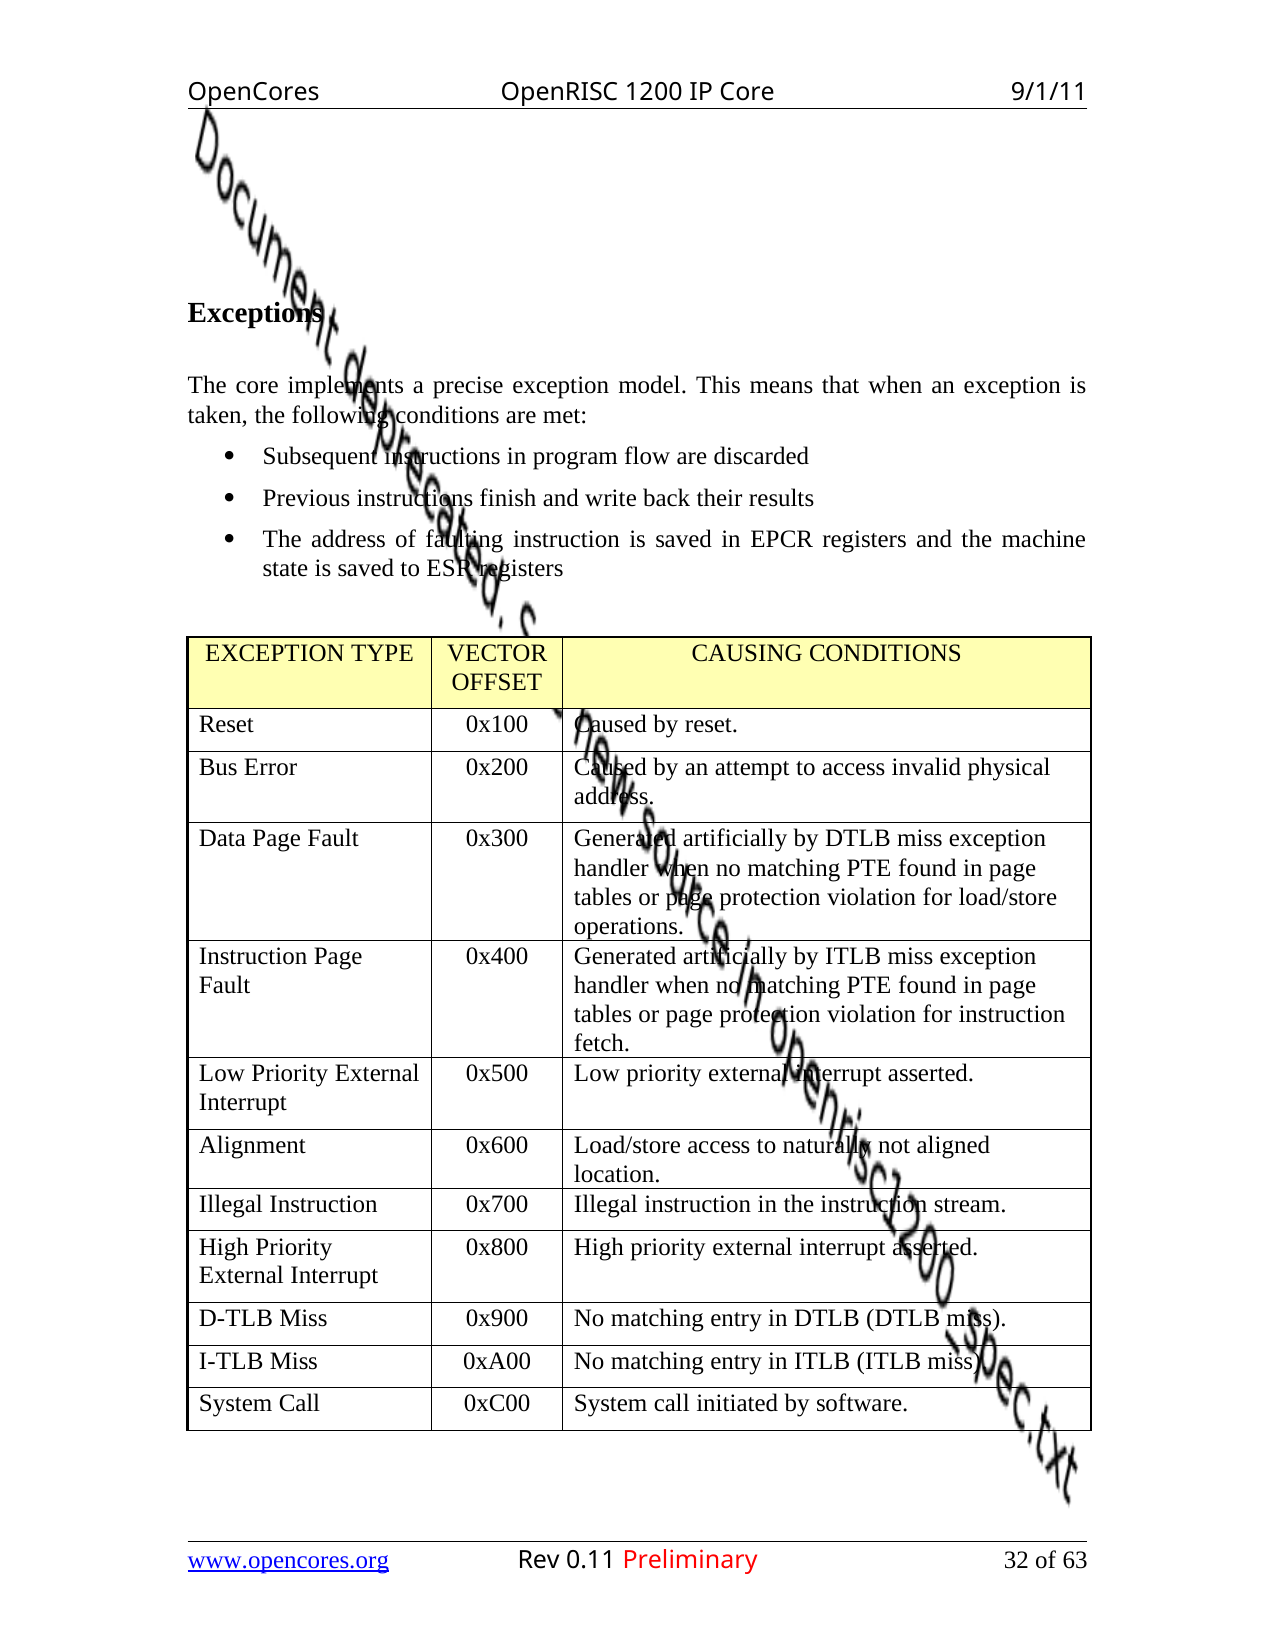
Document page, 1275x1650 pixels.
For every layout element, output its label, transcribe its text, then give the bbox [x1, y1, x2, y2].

table_cell Low Priority External Interrupt [189, 1058, 431, 1128]
table_cell Illegal instruction in the instruction stream. [563, 1189, 1090, 1230]
table_cell Data Page Fault [189, 823, 431, 939]
list The address of faulting instruction is saved in EPCR registers and the machine state is saved to ESR registers [225, 524, 1087, 582]
table_cell Illegal Instruction [189, 1189, 431, 1230]
list Previous instructions finish and write back their results [225, 483, 1087, 512]
table_cell Generated artificially by ITLB miss exception handler when no matching PTE found in page tables or page protection violation for instruction fetch. [563, 941, 1090, 1057]
table_cell D-TLB Miss [189, 1303, 431, 1344]
table_cell Low priority external interrupt asserted. [563, 1058, 1090, 1128]
table_cell Bus Error [189, 752, 431, 822]
picture [264, 1558, 269, 1567]
picture [187, 1431, 1088, 1576]
table_cell 0x200 [432, 752, 562, 822]
subtitle Exceptions [187, 295, 1087, 329]
table_cell 0xA00 [432, 1346, 562, 1387]
table_cell No matching entry in DTLB (DTLB miss). [563, 1303, 1090, 1344]
table_cell 0x100 [432, 709, 562, 751]
table_header causing conditions [563, 638, 1090, 708]
table_cell Caused by an attempt to access invalid physical address. [563, 752, 1090, 822]
table_cell Instruction Page Fault [189, 941, 431, 1057]
table_cell Generated artificially by DTLB miss exception handler when no matching PTE found in page tables or page protection violation for load/store operations. [563, 823, 1090, 939]
table_cell High Priority External Interrupt [189, 1231, 431, 1302]
table_cell Alignment [189, 1130, 431, 1188]
table_cell High priority external interrupt asserted. [563, 1231, 1090, 1302]
table_cell Reset [189, 709, 431, 751]
table_cell 0x400 [432, 941, 562, 1057]
table_cell No matching entry in ITLB (ITLB miss). [563, 1346, 1090, 1387]
table_cell 0x500 [432, 1058, 562, 1128]
table_cell 0x900 [432, 1303, 562, 1344]
table_cell 0x600 [432, 1130, 562, 1188]
table_cell Caused by reset. [563, 709, 1090, 751]
table_cell I-TLB Miss [189, 1346, 431, 1387]
table_cell 0x300 [432, 823, 562, 939]
table_cell System Call [189, 1388, 431, 1430]
table_cell Load/store access to naturally not aligned location. [563, 1130, 1090, 1188]
table_cell System call initiated by software. [563, 1388, 1090, 1430]
text The core implements a precise exception model. This means that when an exception is taken, the following conditions are met: [187, 370, 1087, 428]
table_cell 0x700 [432, 1189, 562, 1230]
list Subsequent instructions in program flow are discarded [225, 441, 1087, 470]
table_header Exception Type [189, 638, 431, 708]
picture [187, 73, 1088, 636]
table_header Vector Offset [432, 638, 562, 708]
table_cell 0x800 [432, 1231, 562, 1302]
table_cell 0xC00 [432, 1388, 562, 1430]
